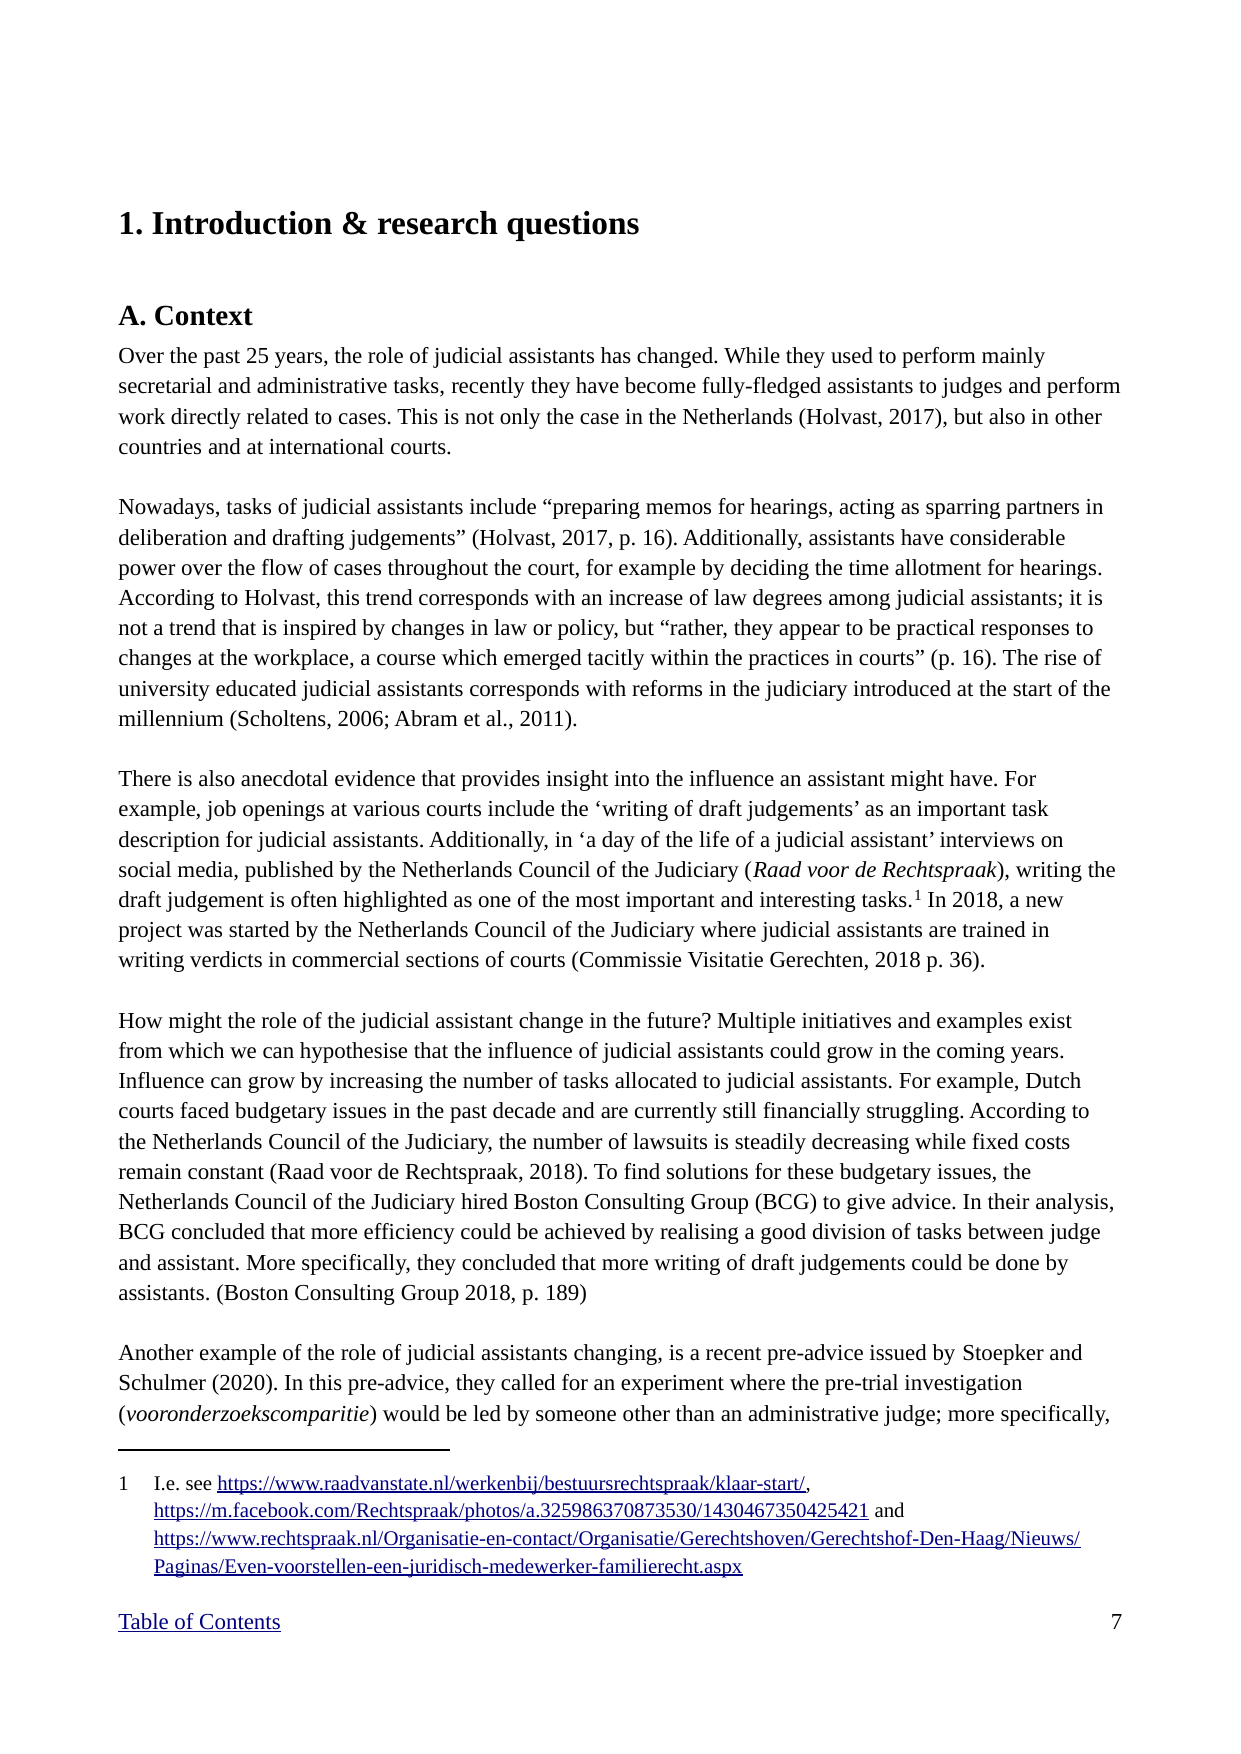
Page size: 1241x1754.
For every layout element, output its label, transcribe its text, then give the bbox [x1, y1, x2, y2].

text There is also anecdotal evidence that provides insight into the influence an assistant might have. For example, job openings at various courts include the ‘writing of draft judgements’ as an important task description for judicial assistants. Additionally, in ‘a day of the life of a judicial assistant’ interviews on social media, published by the Netherlands Council of the Judiciary (Raad voor de Rechtspraak), writing the draft judgement is often highlighted as one of the most important and interesting tasks. In 2018, a new project was started by the Netherlands Council of the Judiciary where judicial assistants are trained in writing verdicts in commercial sections of courts (Commissie Visitatie Gerechten, 2018 p. 36). [118, 765, 1122, 973]
text Over the past 25 years, the role of judicial assistants has changed. While they used to perform mainly secretarial and administrative tasks, recently they have become fully-fledged assistants to judges and perform work directly related to cases. This is not only the case in the Netherlands (Holvast, 2017), but also in other countries and at international courts. [118, 342, 1122, 459]
text I.e. see https://www.raadvanstate.nl/werkenbij/bestuursrechtspraak/klaar-start/, https://m.facebook.com/Rechtspraak/photos/a.325986370873530/1430467350425421 and https://www.rechtspraak.nl/Organisatie-en-contact/Organisatie/Gerechtshoven/Gerechtshof-Den-Haag/Nieuws/Paginas/Even-voorstellen-een-juridisch-medewerker-familierecht.aspx [118, 1471, 1122, 1578]
subtitle A. Context [118, 298, 1122, 332]
subtitle 1. Introduction & research questions [118, 203, 1122, 241]
text Nowadays, tasks of judicial assistants include “preparing memos for hearings, acting as sparring partners in deliberation and drafting judgements” (Holvast, 2017, p. 16). Additionally, assistants have considerable power over the flow of cases throughout the court, for example by deciding the time allotment for hearings. According to Holvast, this trend corresponds with an increase of law degrees among judicial assistants; it is not a trend that is inspired by changes in law or policy, but “rather, they appear to be practical responses to changes at the workplace, a course which emerged tacitly within the practices in courts” (p. 16). The rise of university educated judicial assistants corresponds with reforms in the judiciary introduced at the start of the millennium (Scholtens, 2006; Abram et al., 2011). [118, 493, 1122, 731]
text Another example of the role of judicial assistants changing, is a recent pre-advice issued by Stoepker and Schulmer (2020). In this pre-advice, they called for an experiment where the pre-trial investigation (vooronderzoekscomparitie) would be led by someone other than an administrative judge; more specifically, [118, 1339, 1122, 1426]
text How might the role of the judicial assistant change in the future? Multiple initiatives and examples exist from which we can hypothesise that the influence of judicial assistants could grow in the coming years. Influence can grow by increasing the number of tasks allocated to judicial assistants. For example, Dutch courts faced budgetary issues in the past decade and are currently still financially struggling. According to the Netherlands Council of the Judiciary, the number of lawsuits is steadily decreasing while fixed costs remain constant (Raad voor de Rechtspraak, 2018). To find solutions for these budgetary issues, the Netherlands Council of the Judiciary hired Boston Consulting Group (BCG) to give advice. In their analysis, BCG concluded that more efficiency could be achieved by realising a good division of tasks between judge and assistant. More specifically, they concluded that more writing of draft judgements could be done by assistants. (Boston Consulting Group 2018, p. 189) [118, 1007, 1122, 1305]
